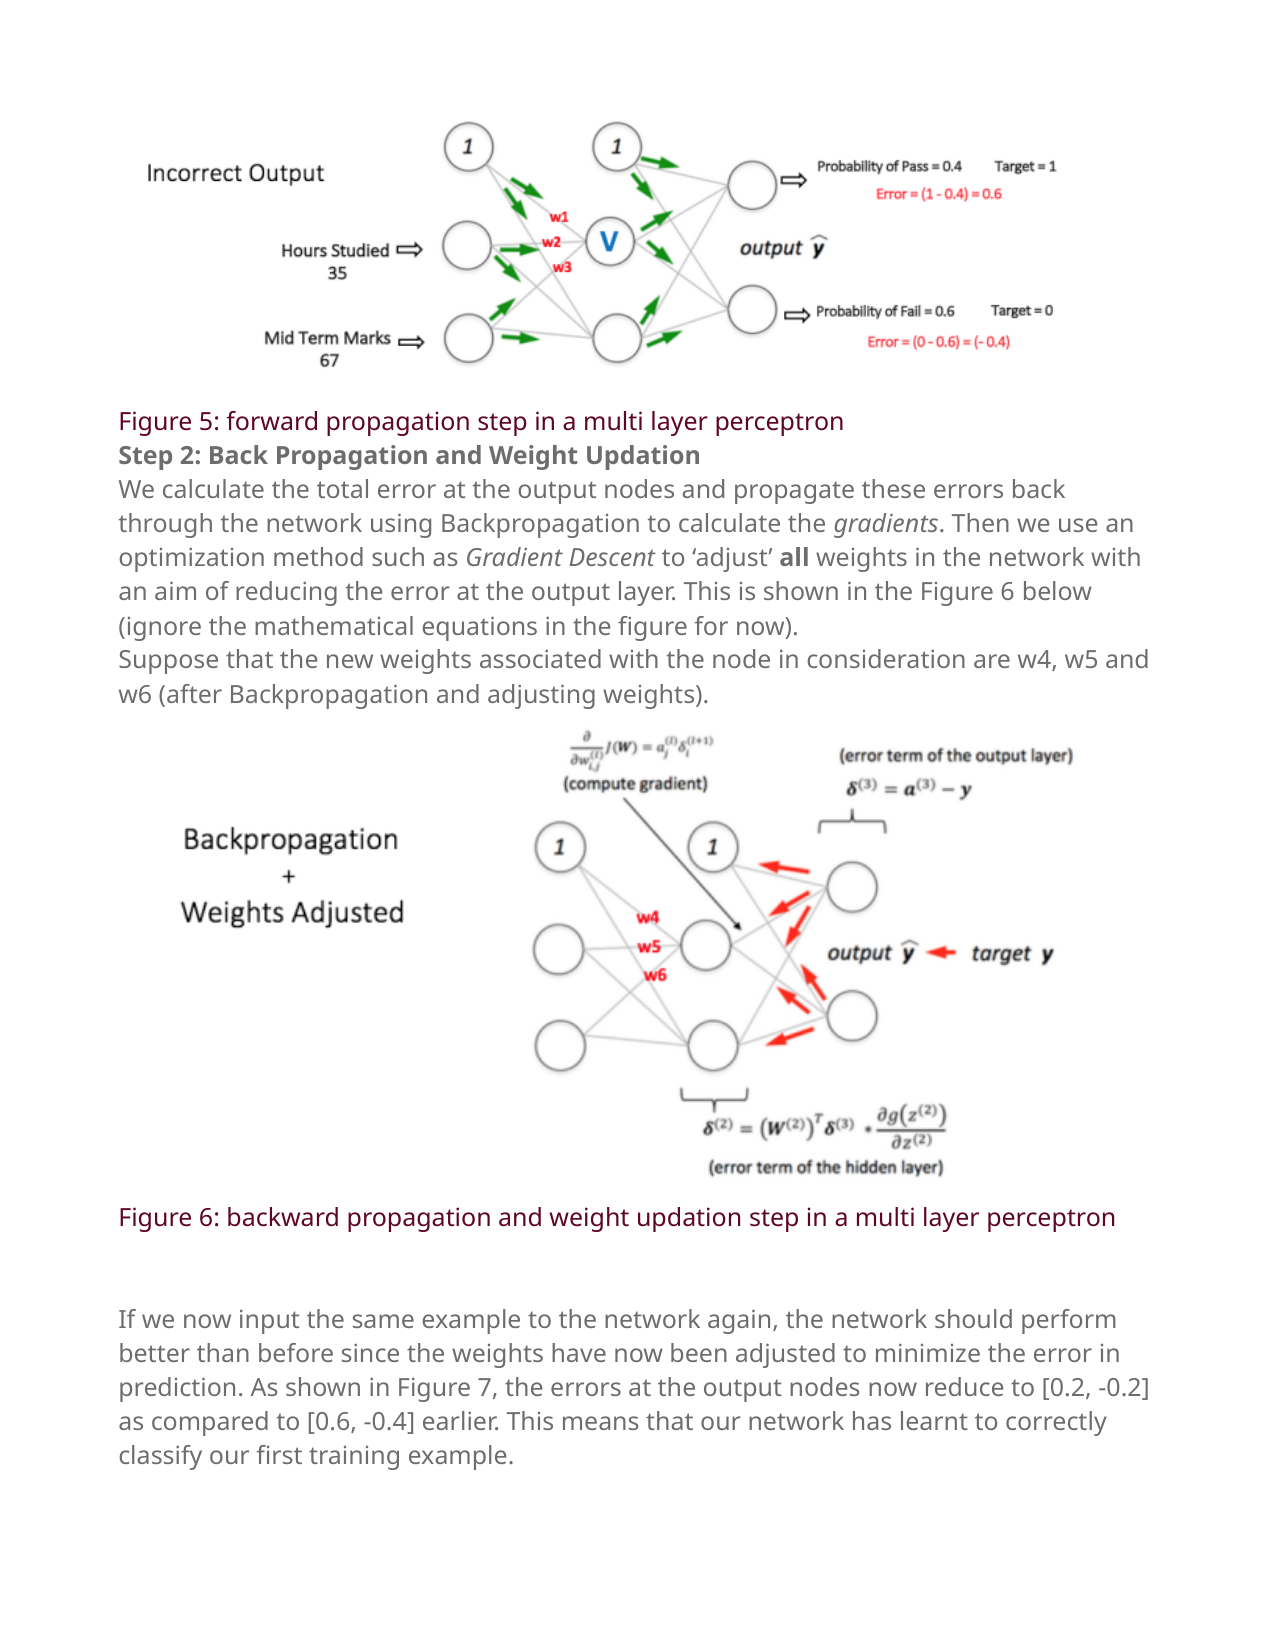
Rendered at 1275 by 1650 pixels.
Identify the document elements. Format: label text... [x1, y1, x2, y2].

text If we now input the same example to the network again, the network should perform better than before since the weights have now been adjusted to minimize the error in prediction. As shown in Figure 7, the errors at the output nodes now reduce to [0.2, -0.2] as compared to [0.6, -0.4] earlier. This means that our network has learnt to correctly classify our first training example. [118, 1302, 1157, 1472]
text We calculate the total error at the output nodes and propagate these errors back through the network using Backpropagation to calculate the gradients. Then we use an optimization method such as Gradient Descent to ‘adjust’ all weights in the network with an aim of reducing the error at the output layer. This is shown in the Figure 6 below (ignore the mathematical equations in the figure for now). [118, 472, 1157, 642]
subtitle Figure 6: backward propagation and weight updation step in a multi layer perceptron [118, 1200, 1157, 1233]
text Figure 5: forward propagation step in a multi layer perceptron [118, 118, 1157, 438]
text Step 2: Back Propagation and Weight Updation [118, 438, 1157, 472]
picture [118, 118, 1103, 404]
text Suppose that the new weights associated with the node in consideration are w4, w5 and w6 (after Backpropagation and adjusting weights). [118, 642, 1157, 710]
picture [118, 710, 1275, 1200]
